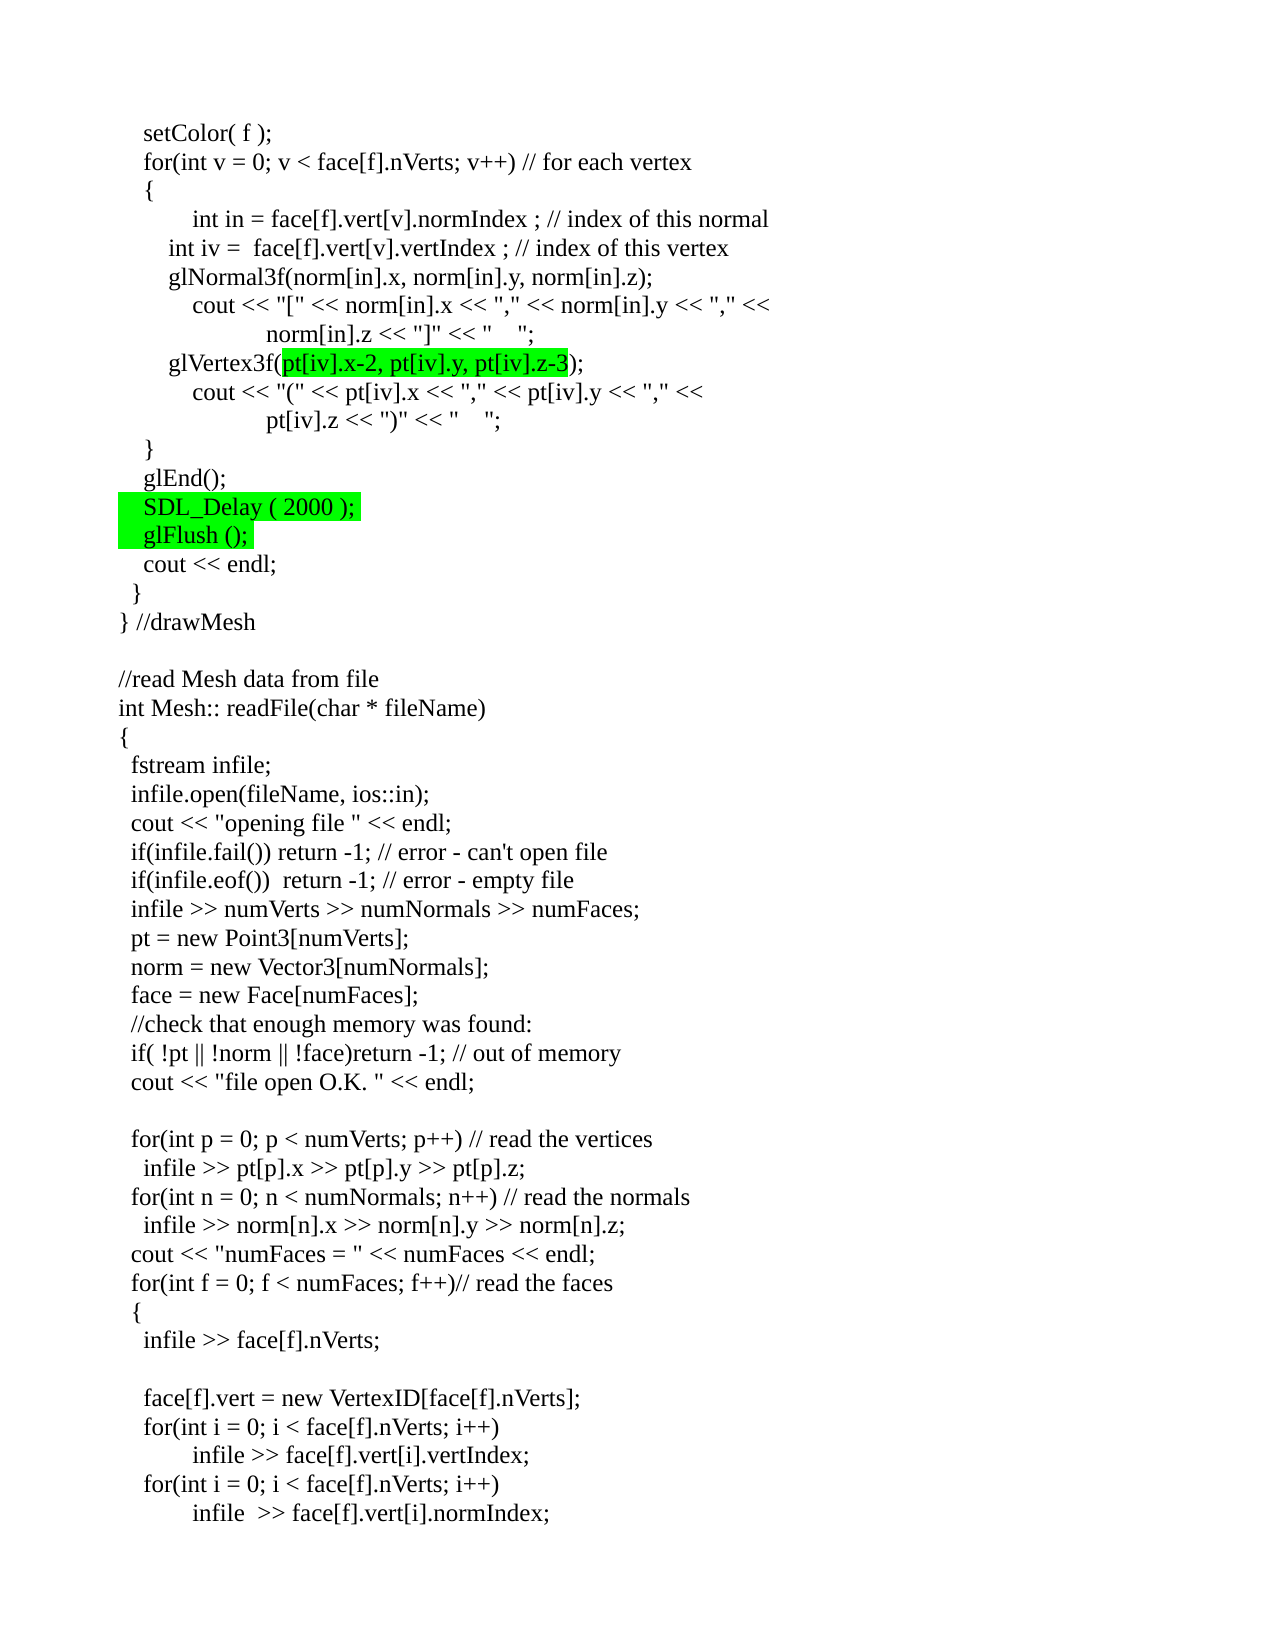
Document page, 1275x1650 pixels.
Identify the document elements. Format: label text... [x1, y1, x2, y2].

text int Mesh:: readFile(char * fileName) [118, 693, 1157, 722]
text glEnd(); [118, 463, 1157, 492]
text norm[in].z << "]" << " "; [118, 319, 1157, 348]
text infile >> face[f].nVerts; [118, 1326, 1157, 1354]
text if(infile.eof()) return -1; // error - empty file [118, 866, 1157, 894]
text pt = new Point3[numVerts]; [118, 923, 1157, 952]
text glNormal3f(norm[in].x, norm[in].y, norm[in].z); [118, 262, 1157, 291]
text if( !pt || !norm || !face)return -1; // out of memory [118, 1038, 1157, 1067]
text cout << endl; [118, 549, 1157, 578]
text face[f].vert = new VertexID[face[f].nVerts]; [118, 1383, 1157, 1412]
text { [118, 722, 1157, 751]
text SDL_Delay ( 2000 ); [118, 492, 1157, 521]
text cout << "[" << norm[in].x << "," << norm[in].y << "," << [118, 291, 1157, 319]
text int in = face[f].vert[v].normIndex ; // index of this normal [118, 204, 1157, 233]
text glFlush (); [118, 521, 1157, 549]
text cout << "opening file " << endl; [118, 808, 1157, 837]
text for(int p = 0; p < numVerts; p++) // read the vertices [118, 1124, 1157, 1153]
text infile >> numVerts >> numNormals >> numFaces; [118, 894, 1157, 923]
text infile >> norm[n].x >> norm[n].y >> norm[n].z; [118, 1211, 1157, 1239]
text infile >> face[f].vert[i].vertIndex; [118, 1441, 1157, 1469]
text pt[iv].z << ")" << " "; [118, 406, 1157, 434]
text for(int n = 0; n < numNormals; n++) // read the normals [118, 1182, 1157, 1211]
text { [118, 176, 1157, 204]
text infile >> face[f].vert[i].normIndex; [118, 1498, 1157, 1527]
text } [118, 434, 1157, 463]
text } [118, 578, 1157, 607]
text cout << "file open O.K. " << endl; [118, 1067, 1157, 1096]
text for(int v = 0; v < face[f].nVerts; v++) // for each vertex [118, 147, 1157, 176]
text norm = new Vector3[numNormals]; [118, 952, 1157, 981]
text face = new Face[numFaces]; [118, 981, 1157, 1009]
text infile.open(fileName, ios::in); [118, 779, 1157, 808]
text fstream infile; [118, 751, 1157, 779]
text if(infile.fail()) return -1; // error - can't open file [118, 837, 1157, 866]
text cout << "numFaces = " << numFaces << endl; [118, 1239, 1157, 1268]
text for(int i = 0; i < face[f].nVerts; i++) [118, 1412, 1157, 1441]
text //read Mesh data from file [118, 664, 1157, 693]
text { [118, 1297, 1157, 1326]
text } //drawMesh [118, 607, 1157, 636]
text for(int f = 0; f < numFaces; f++)// read the faces [118, 1268, 1157, 1297]
text cout << "(" << pt[iv].x << "," << pt[iv].y << "," << [118, 377, 1157, 406]
text setColor( f ); [118, 118, 1157, 147]
text infile >> pt[p].x >> pt[p].y >> pt[p].z; [118, 1153, 1157, 1182]
text for(int i = 0; i < face[f].nVerts; i++) [118, 1469, 1157, 1498]
text int iv = face[f].vert[v].vertIndex ; // index of this vertex [118, 233, 1157, 262]
text //check that enough memory was found: [118, 1009, 1157, 1038]
text glVertex3f(pt[iv].x-2, pt[iv].y, pt[iv].z-3); [118, 348, 1157, 377]
